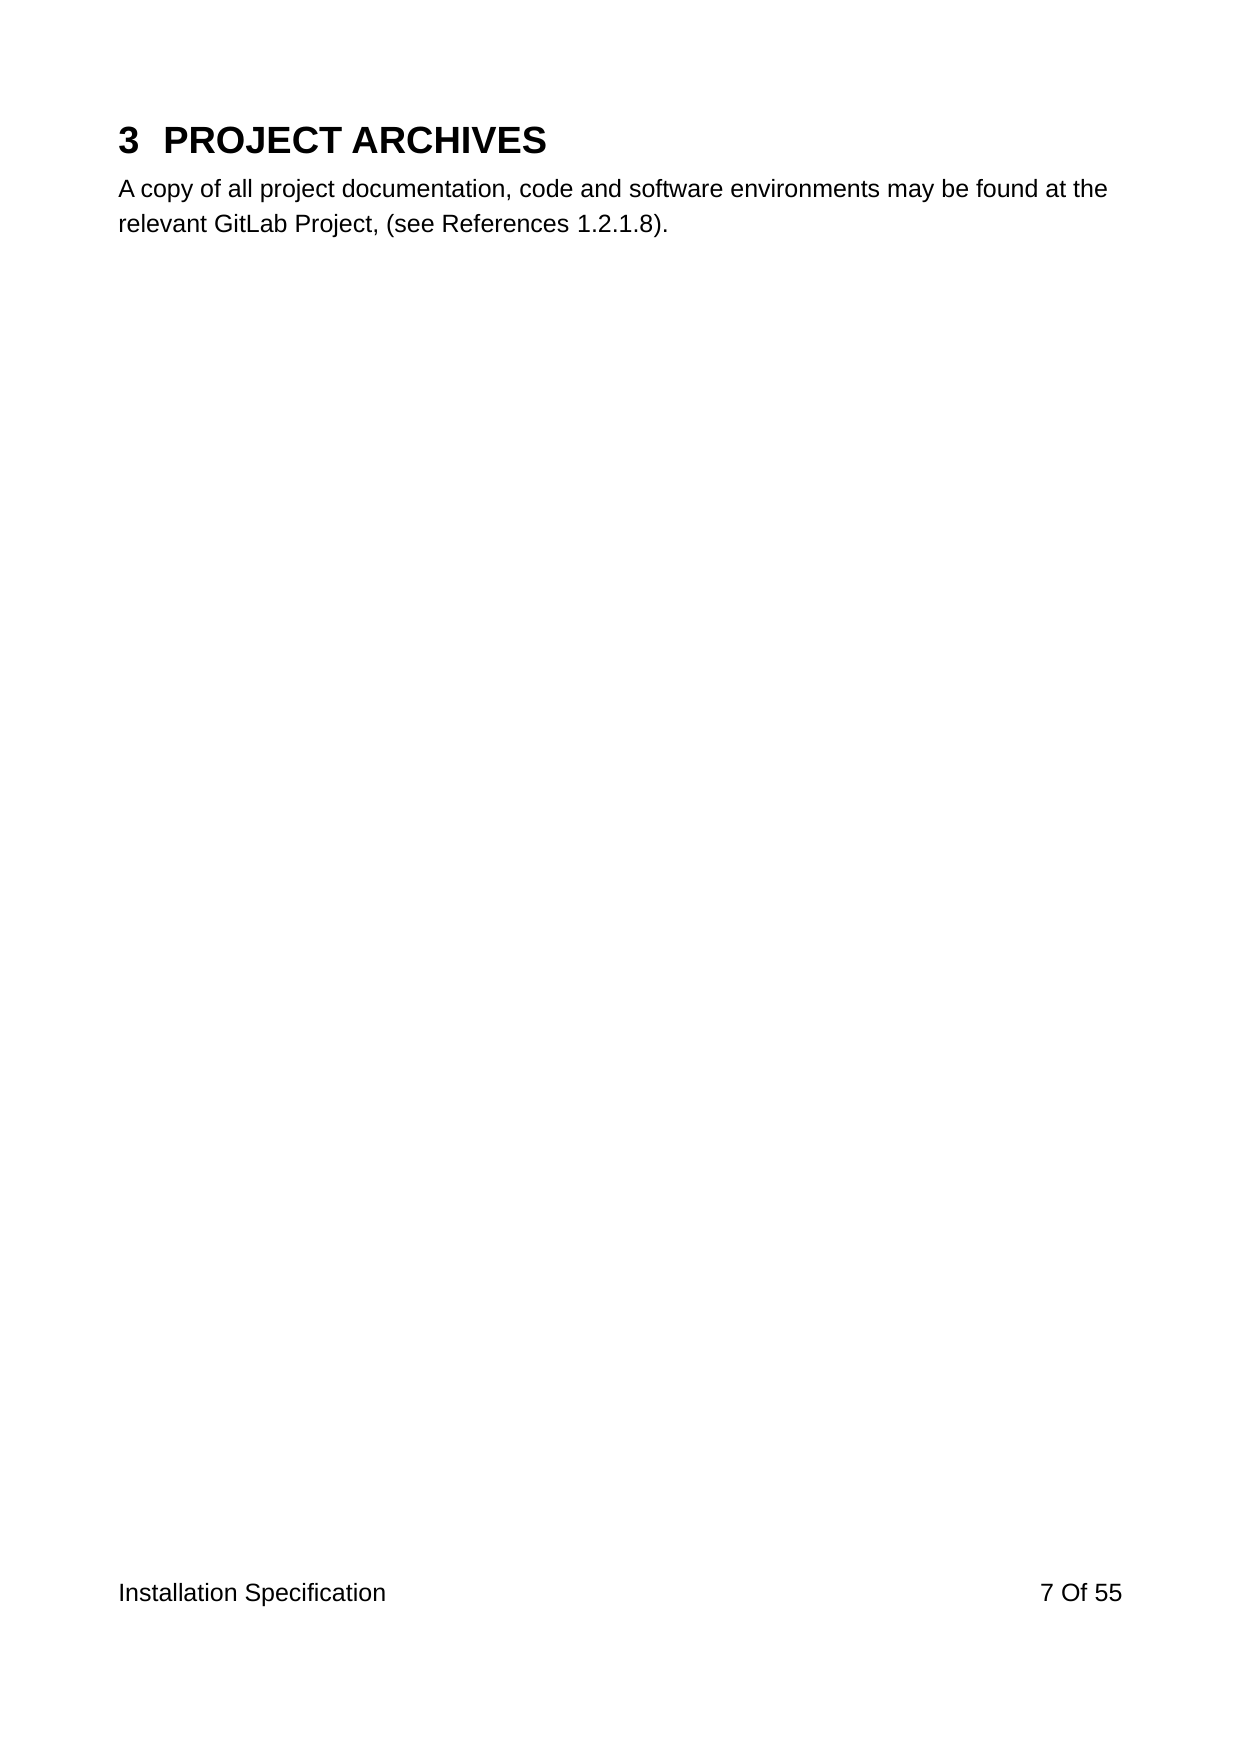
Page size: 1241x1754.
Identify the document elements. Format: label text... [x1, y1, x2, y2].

subtitle PROJECT ARCHIVES [118, 118, 1122, 162]
text A copy of all project documentation, code and software environments may be found at the relevant GitLab Project, (see References 1.2.1.8). [118, 174, 1122, 237]
